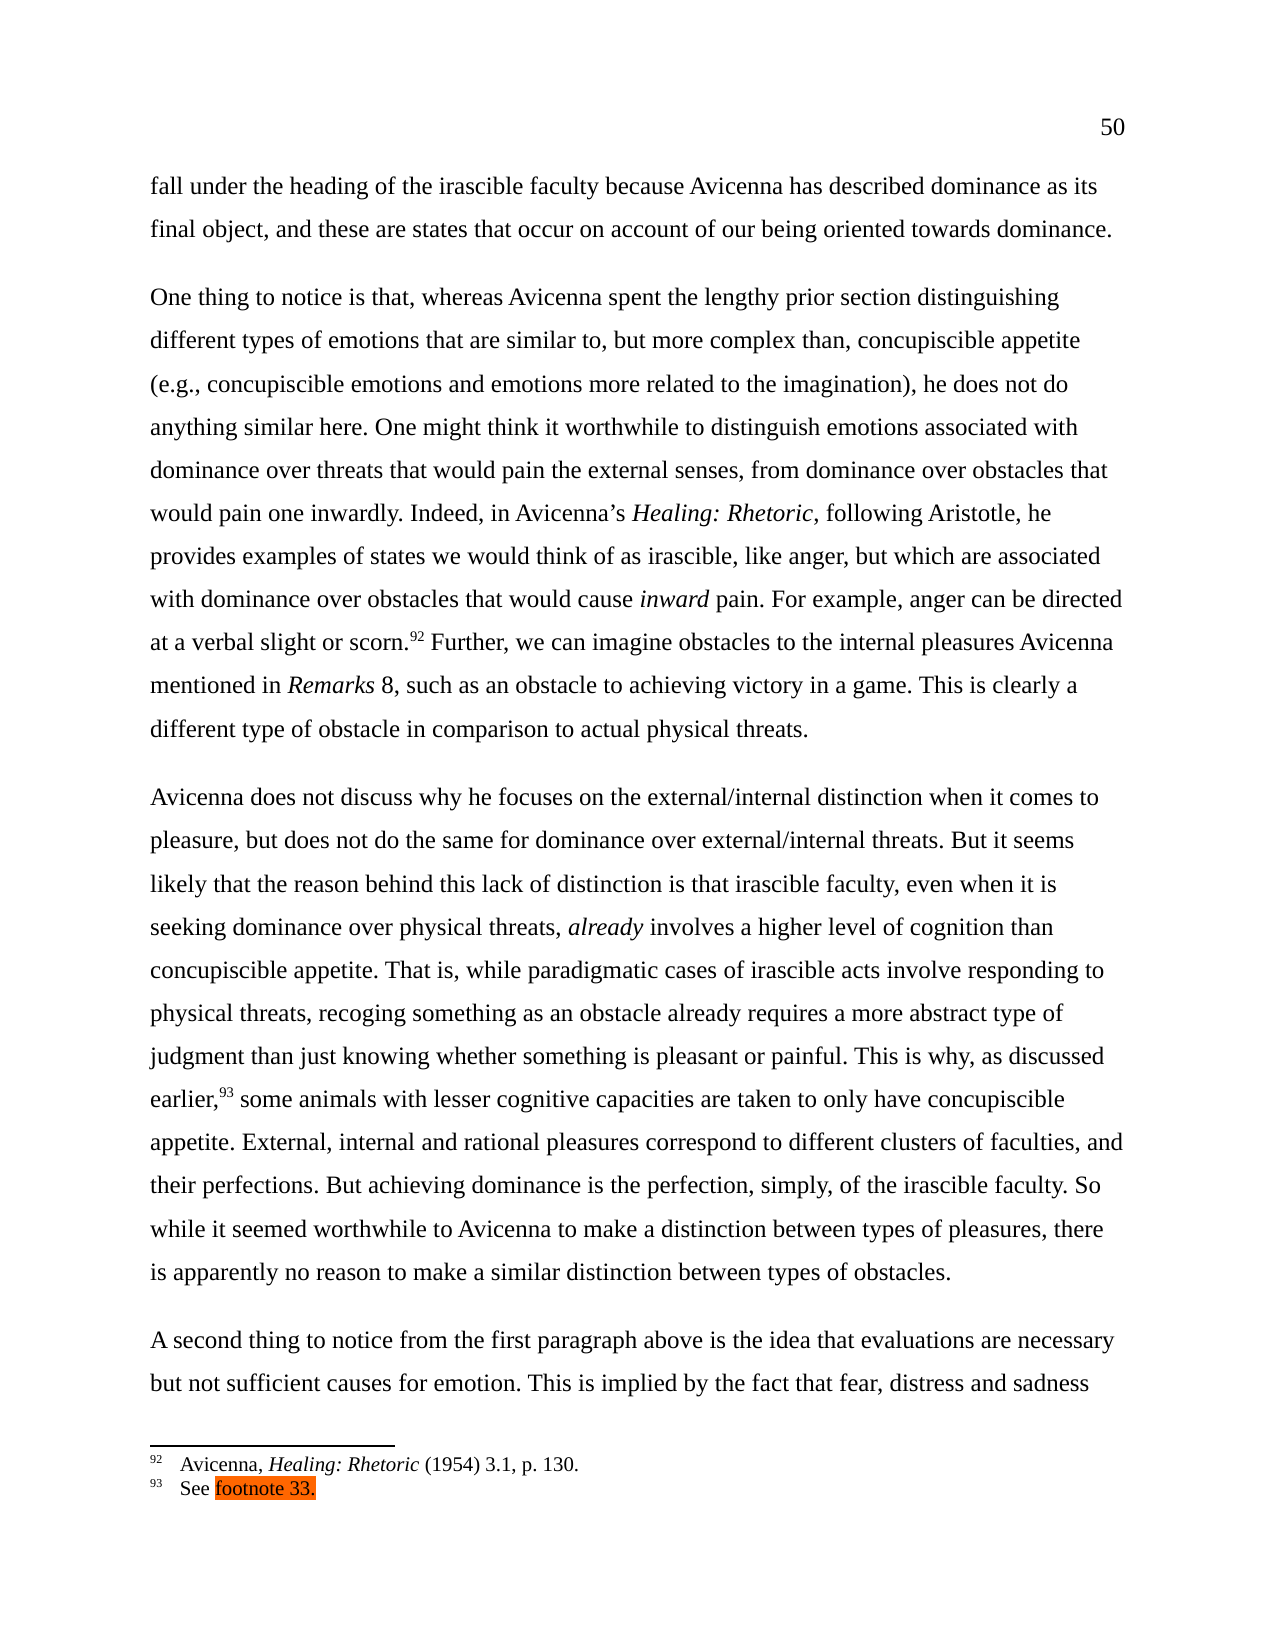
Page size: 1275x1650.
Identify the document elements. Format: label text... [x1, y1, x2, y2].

text One thing to notice is that, whereas Avicenna spent the lengthy prior section distinguishing different types of emotions that are similar to, but more complex than, concupiscible appetite (e.g., concupiscible emotions and emotions more related to the imagination), he does not do anything similar here. One might think it worthwhile to distinguish emotions associated with dominance over threats that would pain the external senses, from dominance over obstacles that would pain one inwardly. Indeed, in Avicenna’s Healing: Rhetoric, following Aristotle, he provides examples of states we would think of as irascible, like anger, but which are associated with dominance over obstacles that would cause inward pain. For example, anger can be directed at a verbal slight or scorn. Further, we can imagine obstacles to the internal pleasures Avicenna mentioned in Remarks 8, such as an obstacle to achieving victory in a game. This is clearly a different type of obstacle in comparison to actual physical threats. [150, 282, 1125, 742]
text See footnote 33. [150, 1476, 1125, 1500]
text Avicenna does not discuss why he focuses on the external/internal distinction when it comes to pleasure, but does not do the same for dominance over external/internal threats. But it seems likely that the reason behind this lack of distinction is that irascible faculty, even when it is seeking dominance over physical threats, already involves a higher level of cognition than concupiscible appetite. That is, while paradigmatic cases of irascible acts involve responding to physical threats, recoging something as an obstacle already requires a more abstract type of judgment than just knowing whether something is pleasant or painful. This is why, as discussed earlier, some animals with lesser cognitive capacities are taken to only have concupiscible appetite. External, internal and rational pleasures correspond to different clusters of faculties, and their perfections. But achieving dominance is the perfection, simply, of the irascible faculty. So while it seemed worthwhile to Avicenna to make a distinction between types of pleasures, there is apparently no reason to make a similar distinction between types of obstacles. [150, 782, 1125, 1286]
text Avicenna, Healing: Rhetoric (1954) 3.1, p. 130. [150, 1452, 1125, 1476]
text fall under the heading of the irascible faculty because Avicenna has described dominance as its final object, and these are states that occur on account of our being oriented towards dominance. [150, 171, 1125, 243]
text A second thing to notice from the first paragraph above is the idea that evaluations are necessary but not sufficient causes for emotion. This is implied by the fact that fear, distress and sadness [150, 1325, 1125, 1397]
